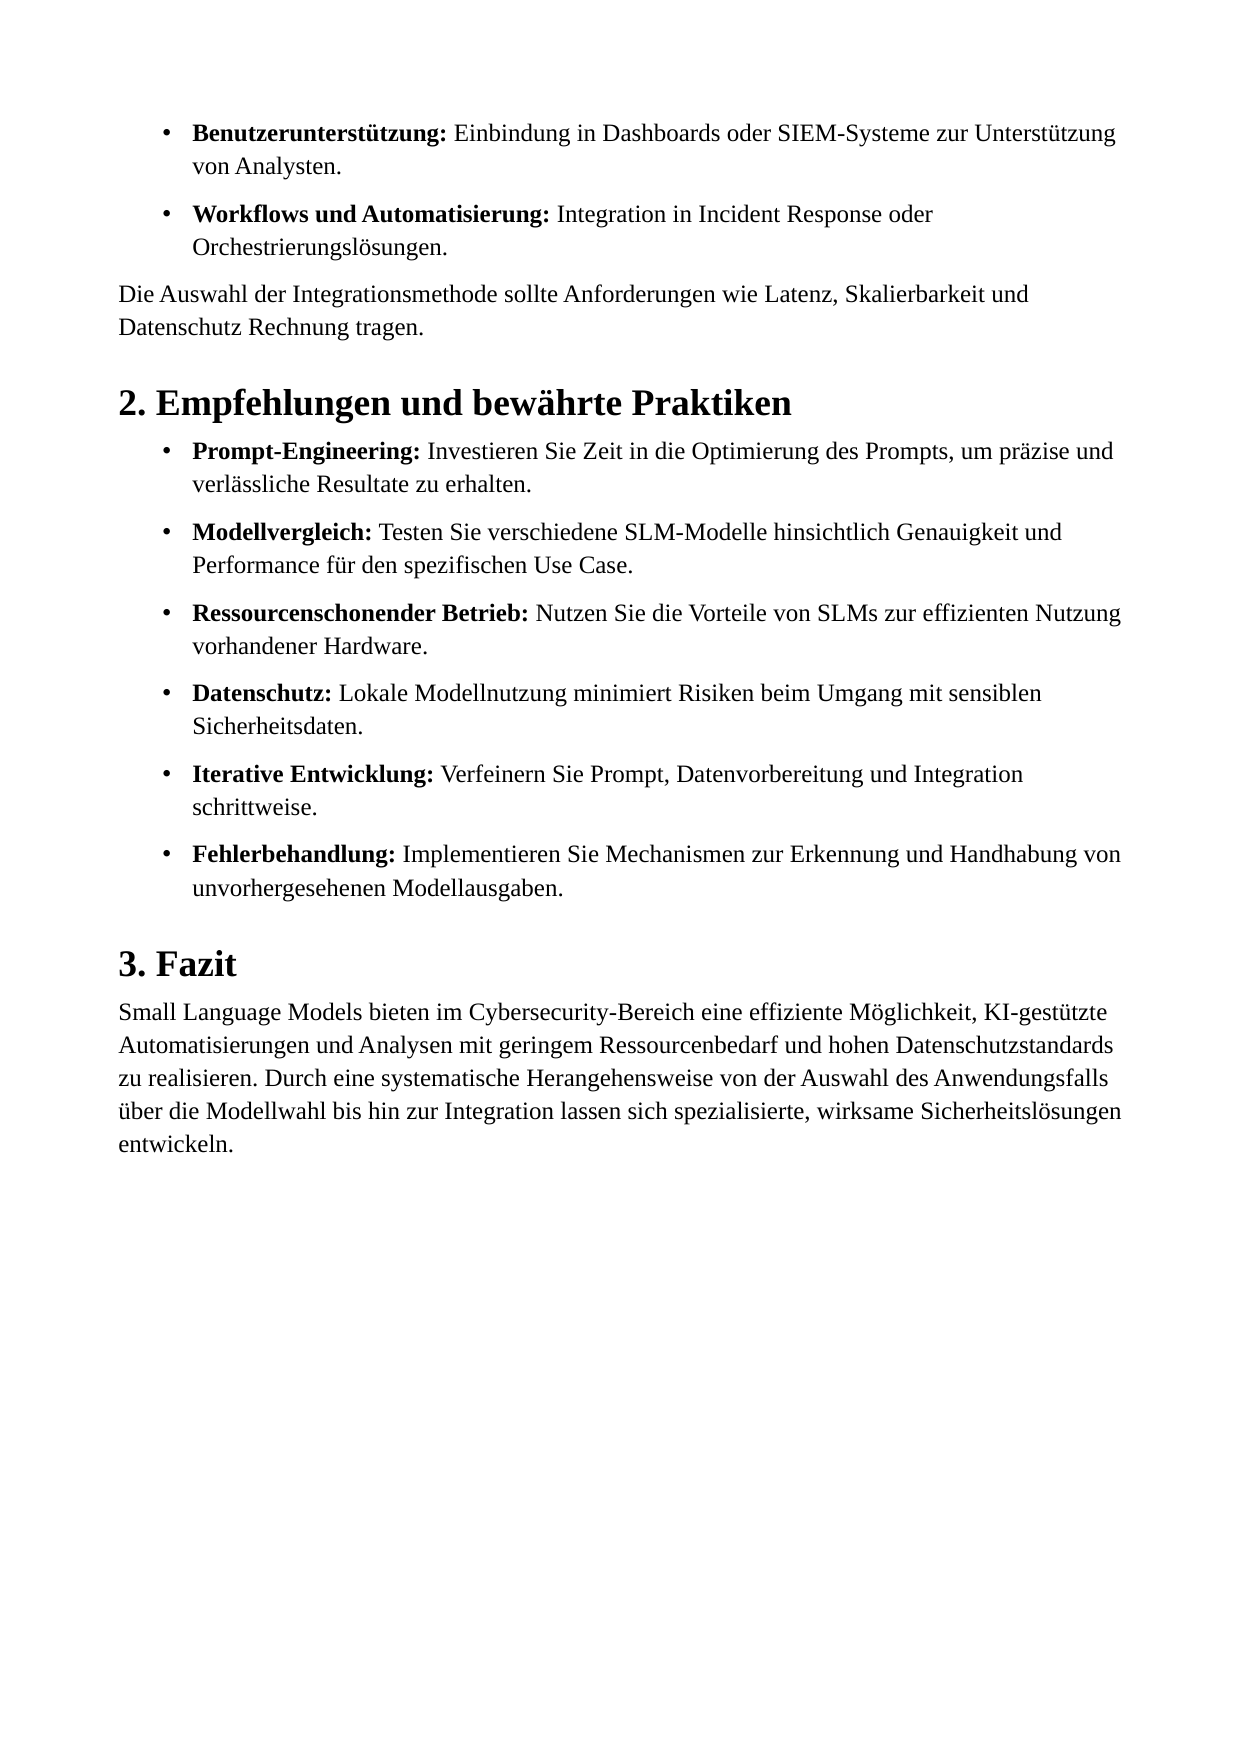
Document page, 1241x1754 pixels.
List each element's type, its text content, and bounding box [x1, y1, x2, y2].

list Datenschutz: Lokale Modellnutzung minimiert Risiken beim Umgang mit sensiblen Sicherheitsdaten. [162, 678, 1122, 740]
subtitle 3. Fazit [118, 941, 1122, 984]
list Prompt-Engineering: Investieren Sie Zeit in die Optimierung des Prompts, um präzise und verlässliche Resultate zu erhalten. [162, 436, 1122, 498]
subtitle 2. Empfehlungen und bewährte Praktiken [118, 381, 1122, 424]
list Modellvergleich: Testen Sie verschiedene SLM-Modelle hinsichtlich Genauigkeit und Performance für den spezifischen Use Case. [162, 517, 1122, 579]
list Ressourcenschonender Betrieb: Nutzen Sie die Vorteile von SLMs zur effizienten Nutzung vorhandener Hardware. [162, 598, 1122, 659]
text Small Language Models bieten im Cybersecurity-Bereich eine effiziente Möglichkeit, KI-gestützte Automatisierungen und Analysen mit geringem Ressourcenbedarf und hohen Datenschutzstandards zu realisieren. Durch eine systematische Herangehensweise von der Auswahl des Anwendungsfalls über die Modellwahl bis hin zur Integration lassen sich spezialisierte, wirksame Sicherheitslösungen entwickeln. [118, 997, 1122, 1157]
list Benutzerunterstützung: Einbindung in Dashboards oder SIEM-Systeme zur Unterstützung von Analysten. [162, 118, 1122, 180]
list Fehlerbehandlung: Implementieren Sie Mechanismen zur Erkennung und Handhabung von unvorhergesehenen Modellausgaben. [162, 839, 1122, 901]
text Die Auswahl der Integrationsmethode sollte Anforderungen wie Latenz, Skalierbarkeit und Datenschutz Rechnung tragen. [118, 279, 1122, 341]
list Workflows und Automatisierung: Integration in Incident Response oder Orchestrierungslösungen. [162, 199, 1122, 261]
list Iterative Entwicklung: Verfeinern Sie Prompt, Datenvorbereitung und Integration schrittweise. [162, 759, 1122, 821]
